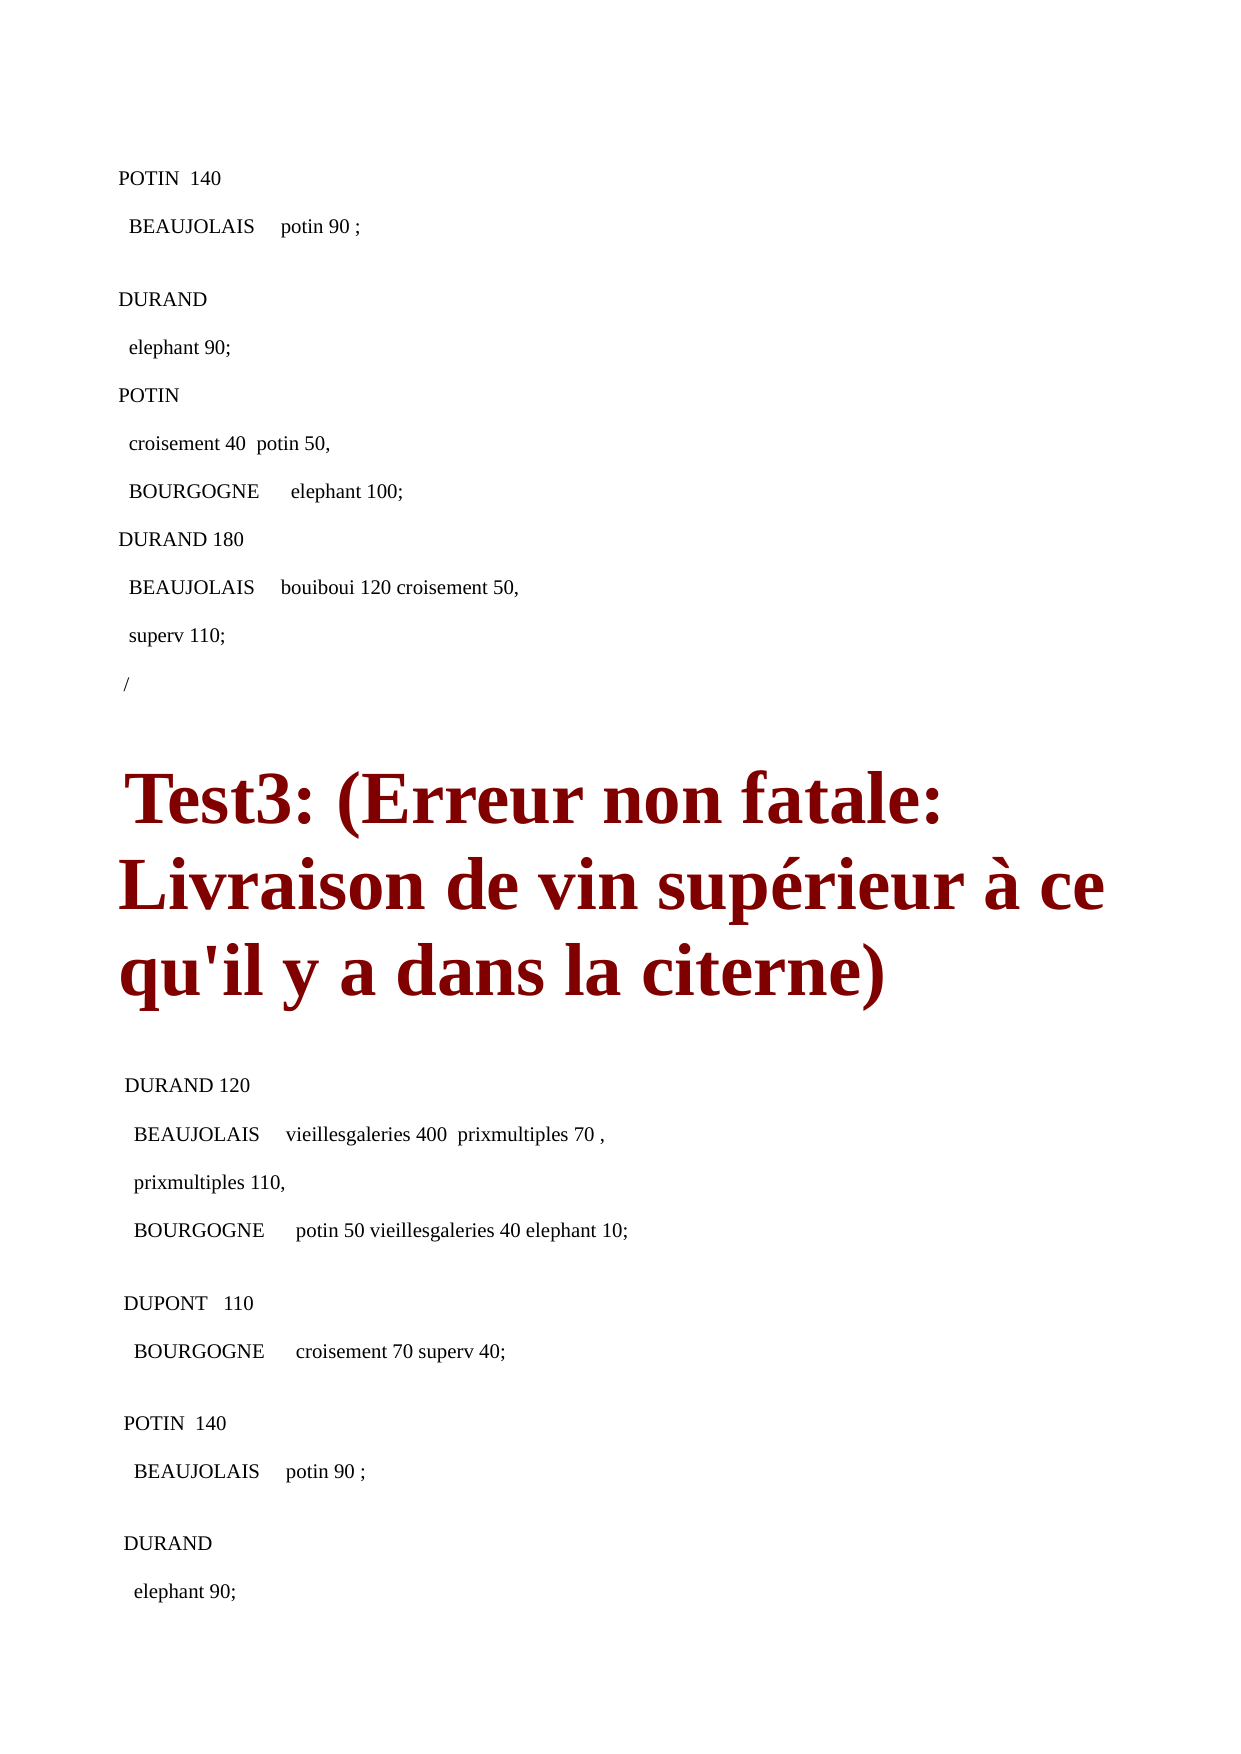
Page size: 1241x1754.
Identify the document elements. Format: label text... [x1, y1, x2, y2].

text POTIN 140 [118, 1411, 1122, 1435]
text superv 110; [118, 623, 1122, 647]
text croisement 40 potin 50, [118, 431, 1122, 455]
text / [118, 672, 1122, 696]
text BEAUJOLAIS bouiboui 120 croisement 50, [118, 575, 1122, 599]
text POTIN [118, 383, 1122, 407]
text BOURGOGNE elephant 100; [118, 479, 1122, 503]
text BEAUJOLAIS potin 90 ; [118, 1459, 1122, 1483]
text elephant 90; [118, 335, 1122, 359]
text POTIN 140 [118, 166, 1122, 190]
text elephant 90; [118, 1579, 1122, 1603]
text BEAUJOLAIS potin 90 ; [118, 214, 1122, 238]
text DURAND [118, 1531, 1122, 1555]
text BOURGOGNE potin 50 vieillesgaleries 40 elephant 10; [118, 1218, 1122, 1242]
text BEAUJOLAIS vieillesgaleries 400 prixmultiples 70 , [118, 1122, 1122, 1146]
text Test3: (Erreur non fatale: Livraison de vin supérieur à ce qu'il y a dans la citerne) [118, 753, 1122, 1012]
text DUPONT 110 [118, 1291, 1122, 1315]
text prixmultiples 110, [118, 1170, 1122, 1194]
text BOURGOGNE croisement 70 superv 40; [118, 1339, 1122, 1363]
text DURAND 180 [118, 527, 1122, 551]
text DURAND [118, 287, 1122, 311]
text DURAND 120 [118, 1069, 1122, 1098]
